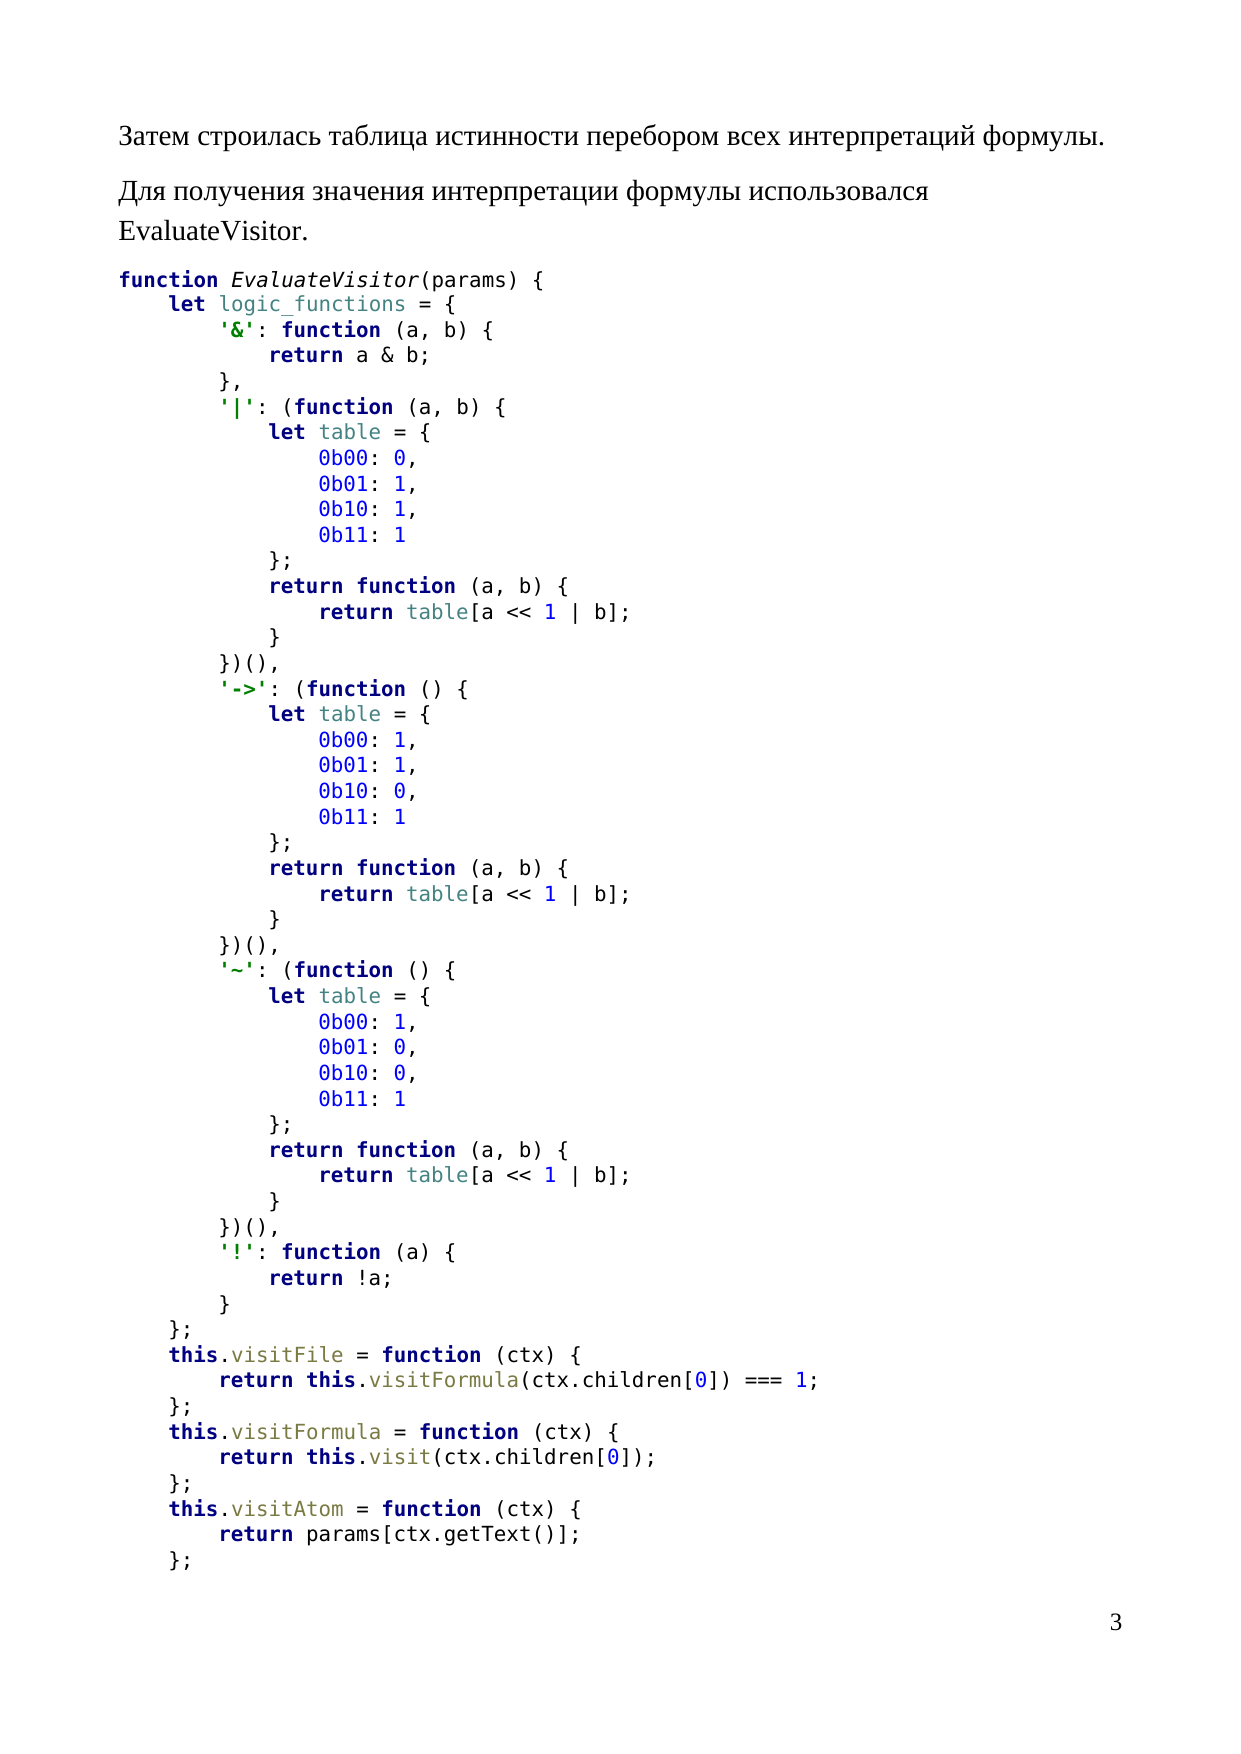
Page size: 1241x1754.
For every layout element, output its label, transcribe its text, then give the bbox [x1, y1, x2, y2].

text }; [118, 830, 1122, 856]
text return this.visitFormula(ctx.children[0]) === 1; [118, 1368, 1122, 1394]
text 0b01: 1, [118, 472, 1122, 497]
text return function (a, b) { [118, 856, 1122, 882]
text this.visitFormula = function (ctx) { [118, 1420, 1122, 1445]
text this.visitAtom = function (ctx) { [118, 1497, 1122, 1522]
text }; [118, 1112, 1122, 1138]
text 0b11: 1 [118, 523, 1122, 548]
text return !a; [118, 1266, 1122, 1292]
text }; [118, 1394, 1122, 1420]
text 0b11: 1 [118, 805, 1122, 830]
text } [118, 1292, 1122, 1317]
text 0b10: 0, [118, 1061, 1122, 1087]
text 0b00: 0, [118, 446, 1122, 472]
text })(), [118, 933, 1122, 958]
text })(), [118, 651, 1122, 677]
text 0b01: 1, [118, 753, 1122, 779]
text '!': function (a) { [118, 1240, 1122, 1266]
text 0b11: 1 [118, 1087, 1122, 1112]
text '&': function (a, b) { [118, 318, 1122, 343]
text '~': (function () { [118, 958, 1122, 984]
text let table = { [118, 702, 1122, 728]
text 0b10: 0, [118, 779, 1122, 805]
text '|': (function (a, b) { [118, 395, 1122, 420]
text return table[a << 1 | b]; [118, 882, 1122, 907]
text 0b00: 1, [118, 1010, 1122, 1035]
text })(), [118, 1215, 1122, 1240]
text return table[a << 1 | b]; [118, 1163, 1122, 1189]
text let table = { [118, 984, 1122, 1010]
text }; [118, 1471, 1122, 1497]
text function EvaluateVisitor(params) { [118, 268, 1122, 292]
text return function (a, b) { [118, 574, 1122, 600]
text Для получения значения интерпретации формулы использовался EvaluateVisitor. [118, 173, 1122, 247]
text Затем строилась таблица истинности перебором всех интерпретаций формулы. [118, 118, 1122, 152]
text 0b00: 1, [118, 728, 1122, 753]
text this.visitFile = function (ctx) { [118, 1343, 1122, 1368]
text '->': (function () { [118, 677, 1122, 702]
text 0b10: 1, [118, 497, 1122, 523]
text let table = { [118, 420, 1122, 446]
text return function (a, b) { [118, 1138, 1122, 1163]
text let logic_functions = { [118, 292, 1122, 318]
text return params[ctx.getText()]; [118, 1522, 1122, 1548]
text }, [118, 369, 1122, 395]
text }; [118, 548, 1122, 574]
text return this.visit(ctx.children[0]); [118, 1445, 1122, 1471]
text } [118, 625, 1122, 651]
text } [118, 1189, 1122, 1215]
text return a & b; [118, 343, 1122, 369]
text }; [118, 1317, 1122, 1343]
text } [118, 907, 1122, 933]
text }; [118, 1548, 1122, 1573]
text 0b01: 0, [118, 1035, 1122, 1061]
text return table[a << 1 | b]; [118, 600, 1122, 625]
